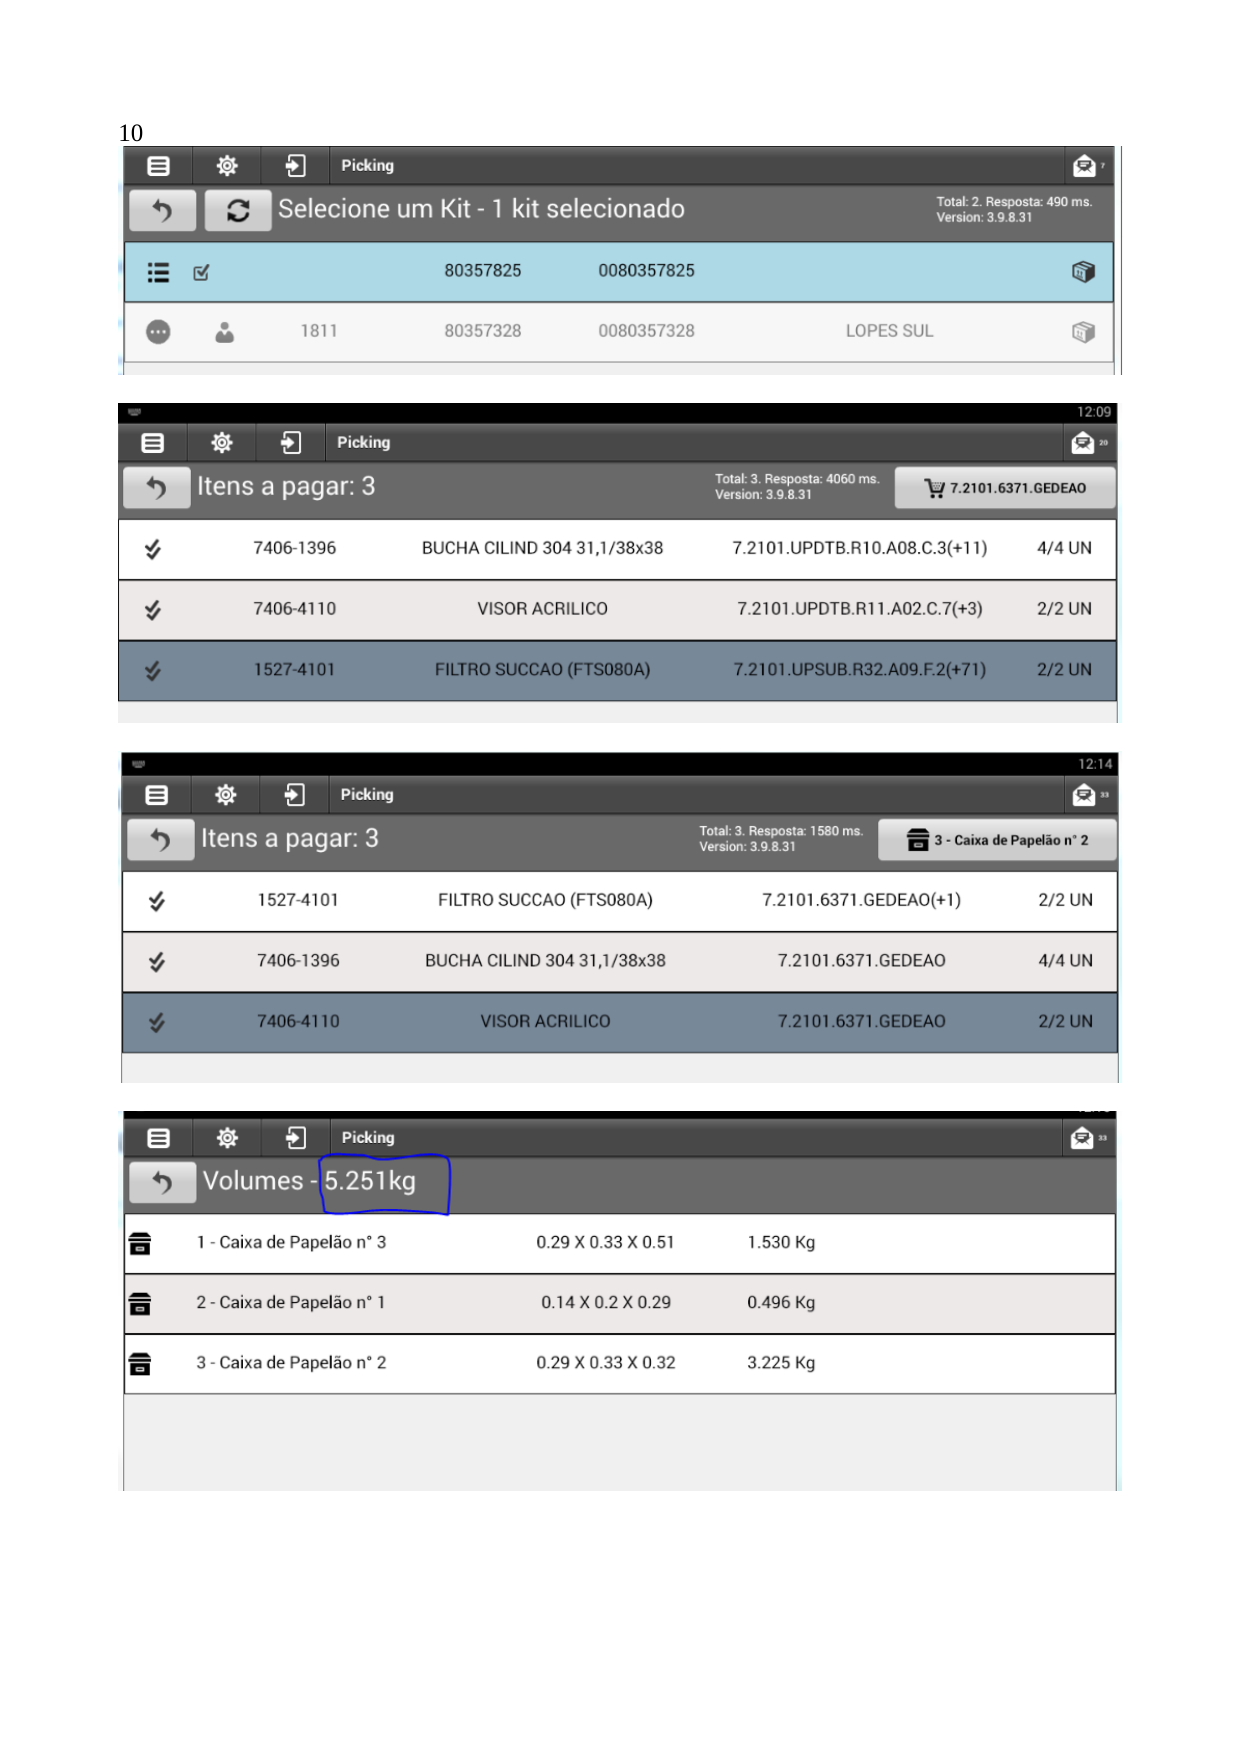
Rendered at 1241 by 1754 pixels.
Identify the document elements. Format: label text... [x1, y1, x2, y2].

picture [118, 1111, 1123, 1491]
text 10 [118, 118, 1122, 146]
picture [118, 751, 1123, 1083]
picture [118, 146, 1123, 375]
picture [118, 403, 1123, 723]
